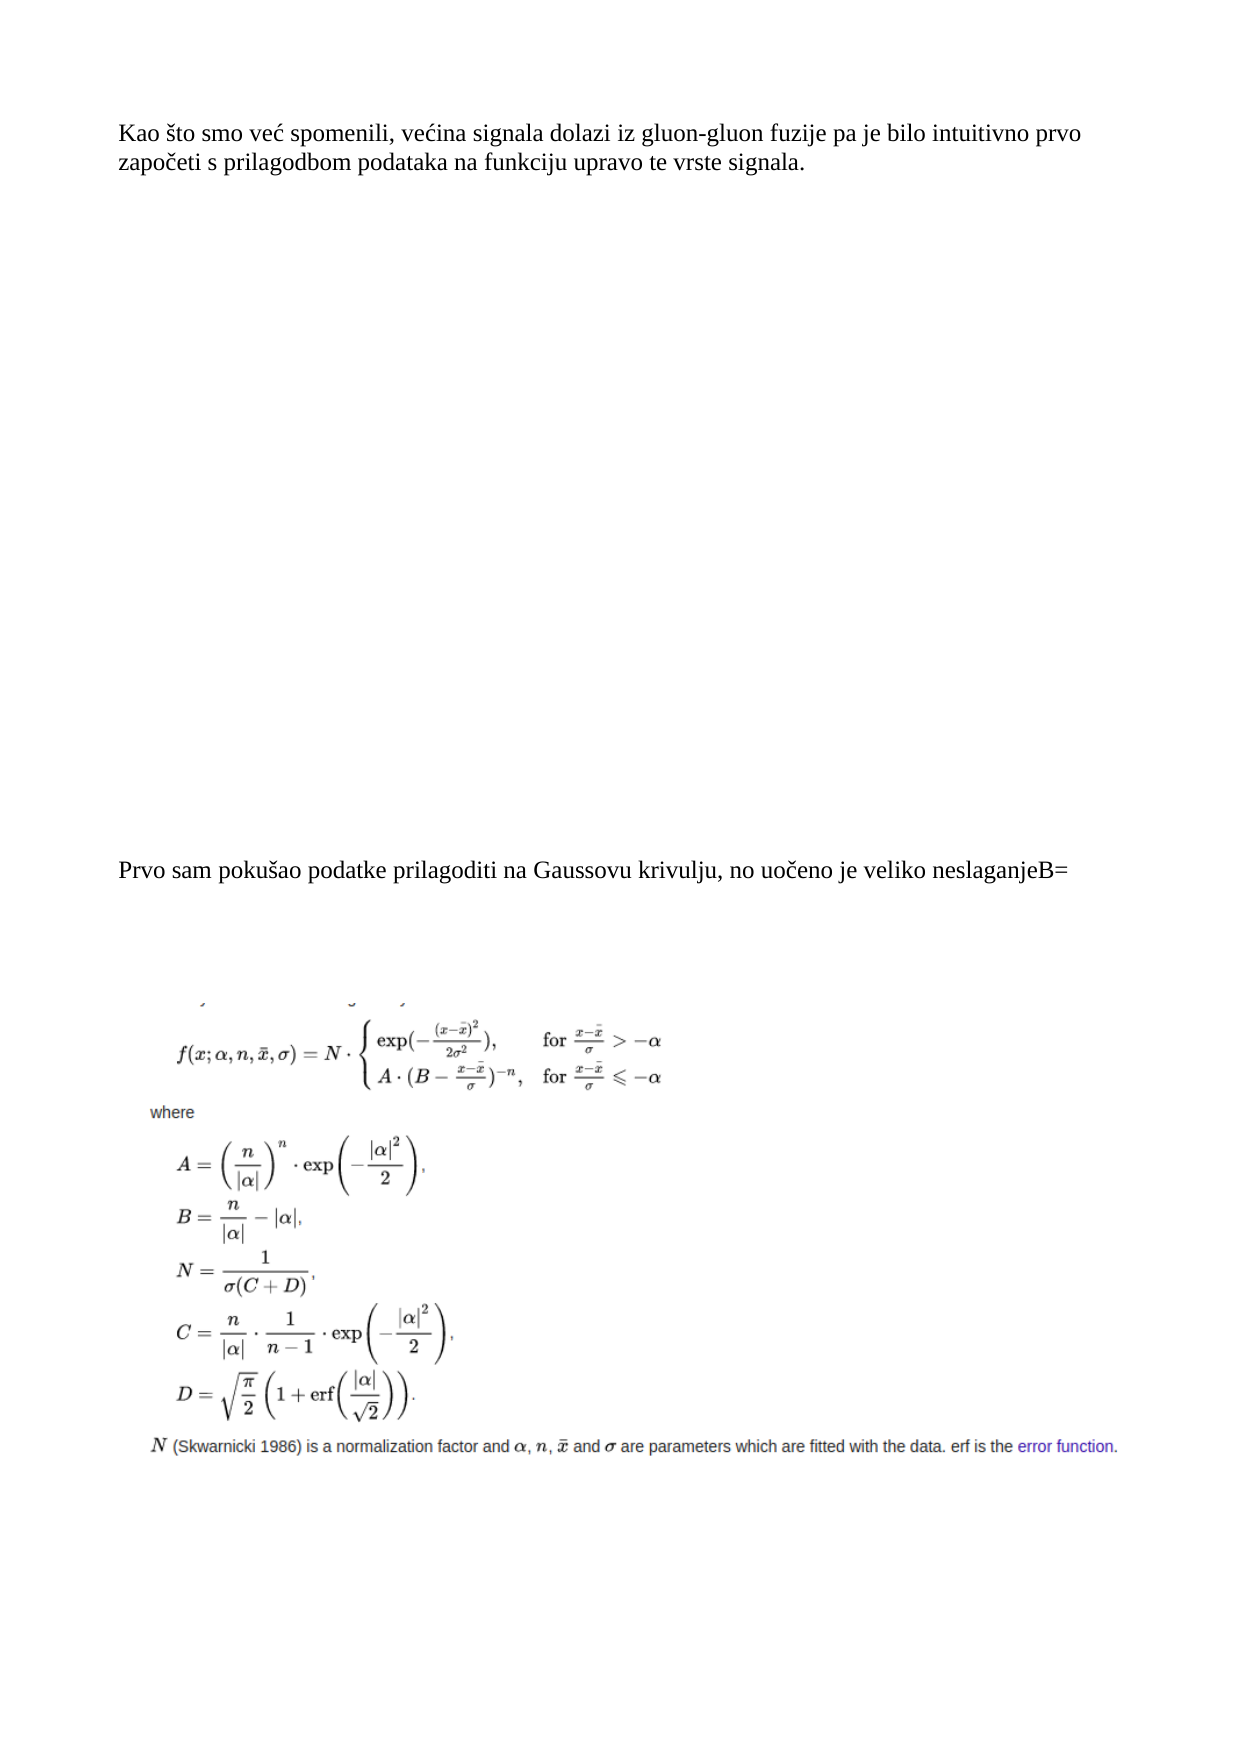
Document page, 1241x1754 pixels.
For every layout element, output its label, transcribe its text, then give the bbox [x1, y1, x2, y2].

text Kao što smo već spomenili, većina signala dolazi iz gluon-gluon fuzije pa je bilo intuitivno prvo započeti s prilagodbom podataka na funkciju upravo te vrste signala. [118, 118, 1122, 176]
text Prvo sam pokušao podatke prilagoditi na Gaussovu krivulju, no uočeno je veliko neslaganjeB= [118, 855, 1122, 884]
picture [133, 1003, 1138, 1472]
